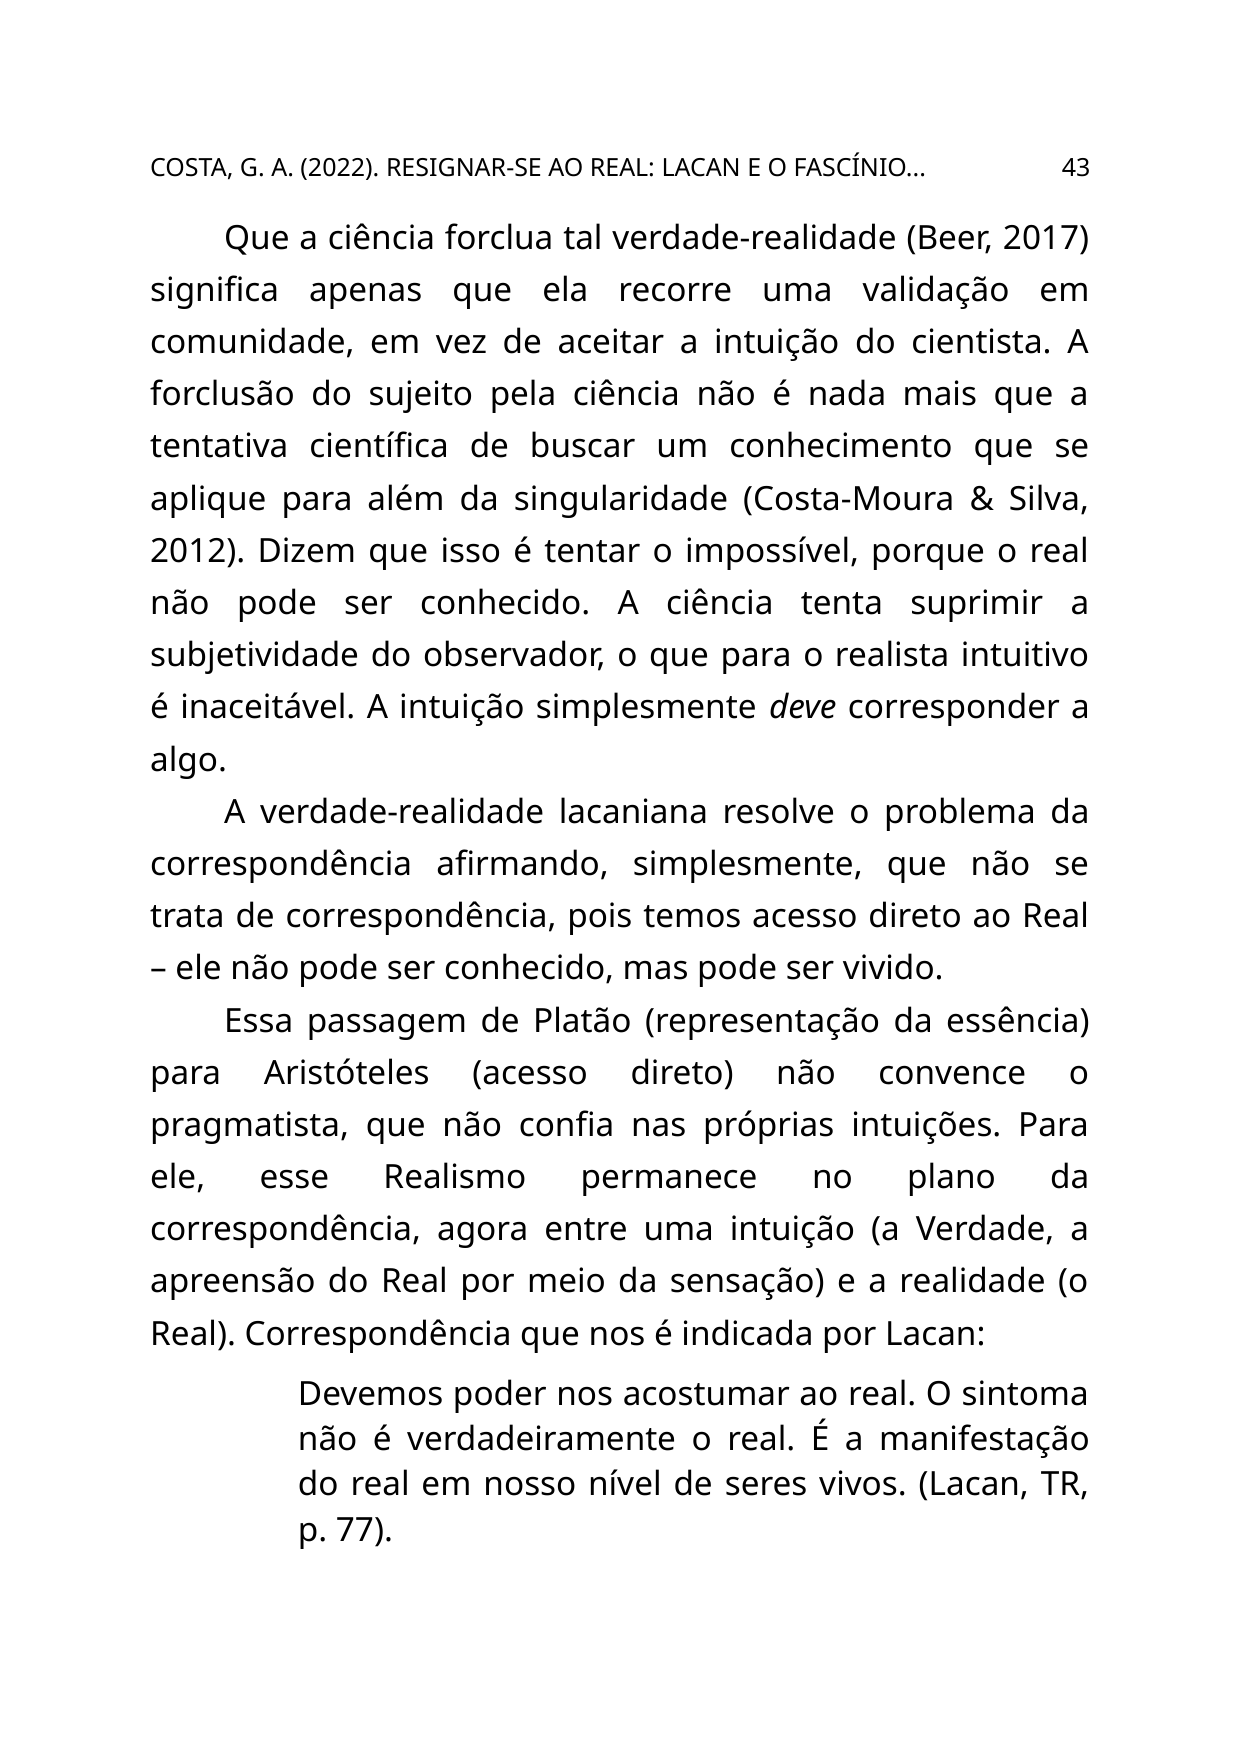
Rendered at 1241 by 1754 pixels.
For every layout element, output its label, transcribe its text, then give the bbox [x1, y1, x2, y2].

text Essa passagem de Platão (representação da essência) para Aristóteles (acesso direto) não convence o pragmatista, que não confia nas próprias intuições. Para ele, esse Realismo permanece no plano da correspondência, agora entre uma intuição (a Verdade, a apreensão do Real por meio da sensação) e a realidade (o Real). Correspondência que nos é indicada por Lacan: [150, 996, 1090, 1355]
text A verdade-realidade lacaniana resolve o problema da correspondência afirmando, simplesmente, que não se trata de correspondência, pois temos acesso direto ao Real – ele não pode ser conhecido, mas pode ser vivido. [150, 788, 1090, 989]
text Devemos poder nos acostumar ao real. O sintoma não é verdadeiramente o real. É a manifestação do real em nosso nível de seres vivos. (Lacan, TR, p. 77). [298, 1369, 1090, 1551]
text Que a ciência forclua tal verdade-realidade (Beer, 2017) significa apenas que ela recorre uma validação em comunidade, em vez de aceitar a intuição do cientista. A forclusão do sujeito pela ciência não é nada mais que a tentativa científica de buscar um conhecimento que se aplique para além da singularidade (Costa-Moura & Silva, 2012). Dizem que isso é tentar o impossível, porque o real não pode ser conhecido. A ciência tenta suprimir a subjetividade do observador, o que para o realista intuitivo é inaceitável. A intuição simplesmente deve corresponder a algo. [150, 213, 1090, 781]
